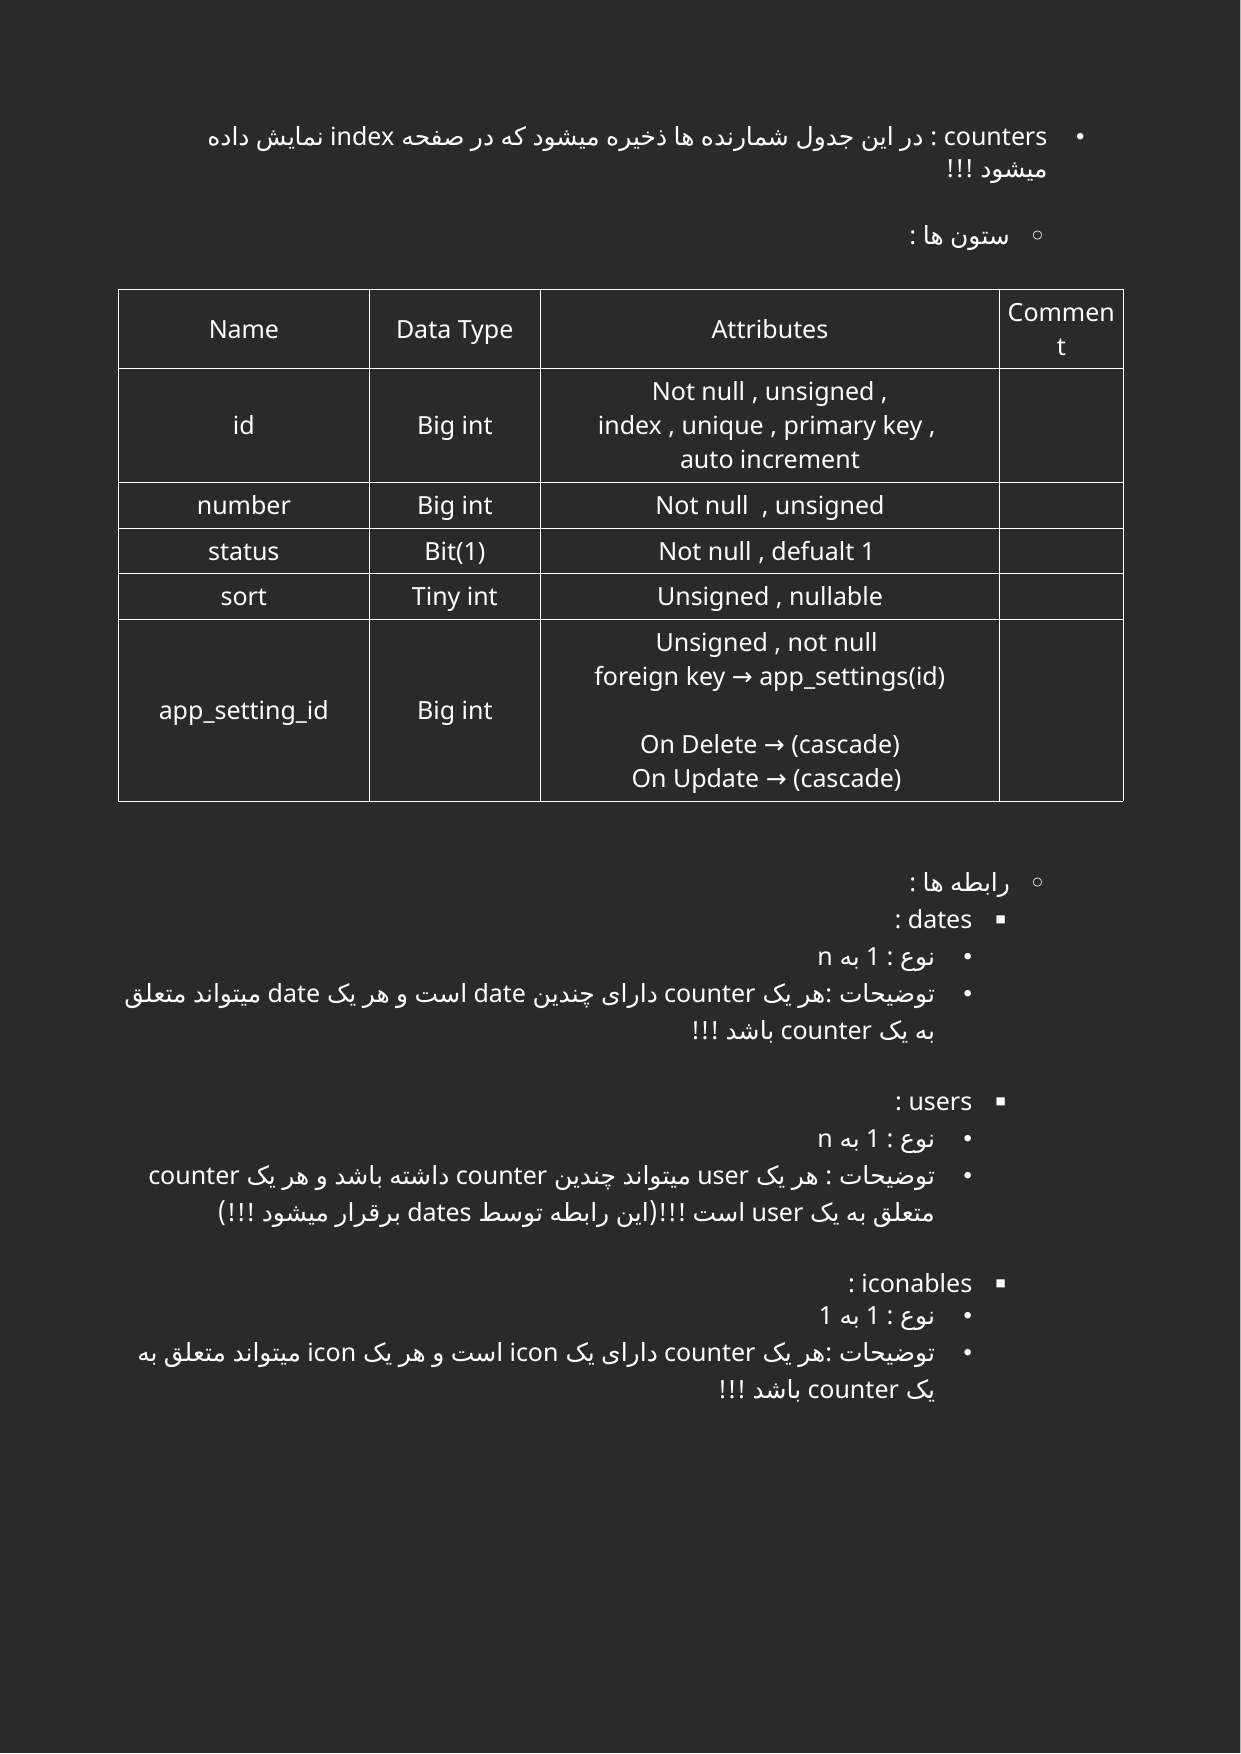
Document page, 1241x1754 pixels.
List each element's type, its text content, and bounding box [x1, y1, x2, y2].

list iconables : [118, 1265, 1010, 1302]
table_cell [1000, 574, 1123, 619]
table_header Data Type [370, 290, 540, 368]
list رابطه ها : [118, 869, 1047, 901]
table_cell Unsigned , not null foreign key → app_settings(id) On Delete → (cascade) On Update → (cascade) [541, 620, 999, 801]
list users : [118, 1083, 1010, 1120]
list نوع :‌ 1 به 1 [118, 1302, 972, 1335]
table_cell [1000, 483, 1123, 527]
table_cell app_setting_id [119, 620, 369, 801]
table_cell status [119, 529, 369, 573]
list dates : [118, 901, 1010, 938]
table_cell Not null , unsigned [541, 483, 999, 527]
table_cell number [119, 483, 369, 527]
list counters : در این جدول شمارنده ها ذخیره میشود که در صفحه index نمایش داده میشود !!! [118, 118, 1085, 188]
table_header Comment [1000, 290, 1123, 368]
list توضیحات :‌هر یک counter دارای یک icon است و هر یک icon میتواند متعلق به یک counter باشد !!! [118, 1335, 972, 1409]
table_cell [1000, 620, 1123, 801]
table_cell Bit(1) [370, 529, 540, 573]
table_cell sort [119, 574, 369, 619]
list نوع :‌ 1 به n [118, 938, 972, 975]
list نوع :‌ 1 به n [118, 1120, 972, 1157]
list توضیحات :‌هر یک counter دارای چندین date است و هر یک date میتواند متعلق به یک counter باشد !!! [118, 975, 972, 1049]
table_cell Not null , defualt 1 [541, 529, 999, 573]
table_cell [1000, 529, 1123, 573]
table_cell Big int [370, 369, 540, 482]
table_cell Big int [370, 483, 540, 527]
list توضیحات :‌ هر یک user میتواند چندین counter داشته باشد و هر یک counter متعلق به یک user است !!!(این رابطه توسط dates برقرار میشود !!!) [118, 1157, 972, 1231]
table_cell Big int [370, 620, 540, 801]
table_header Attributes [541, 290, 999, 368]
table_cell [1000, 369, 1123, 482]
table_cell Tiny int [370, 574, 540, 619]
table_header Name [119, 290, 369, 368]
table_cell Unsigned , nullable [541, 574, 999, 619]
table_cell Not null , unsigned , index , unique , primary key , auto increment [541, 369, 999, 482]
table_cell id [119, 369, 369, 482]
list ستون ها :‌ [118, 222, 1047, 254]
